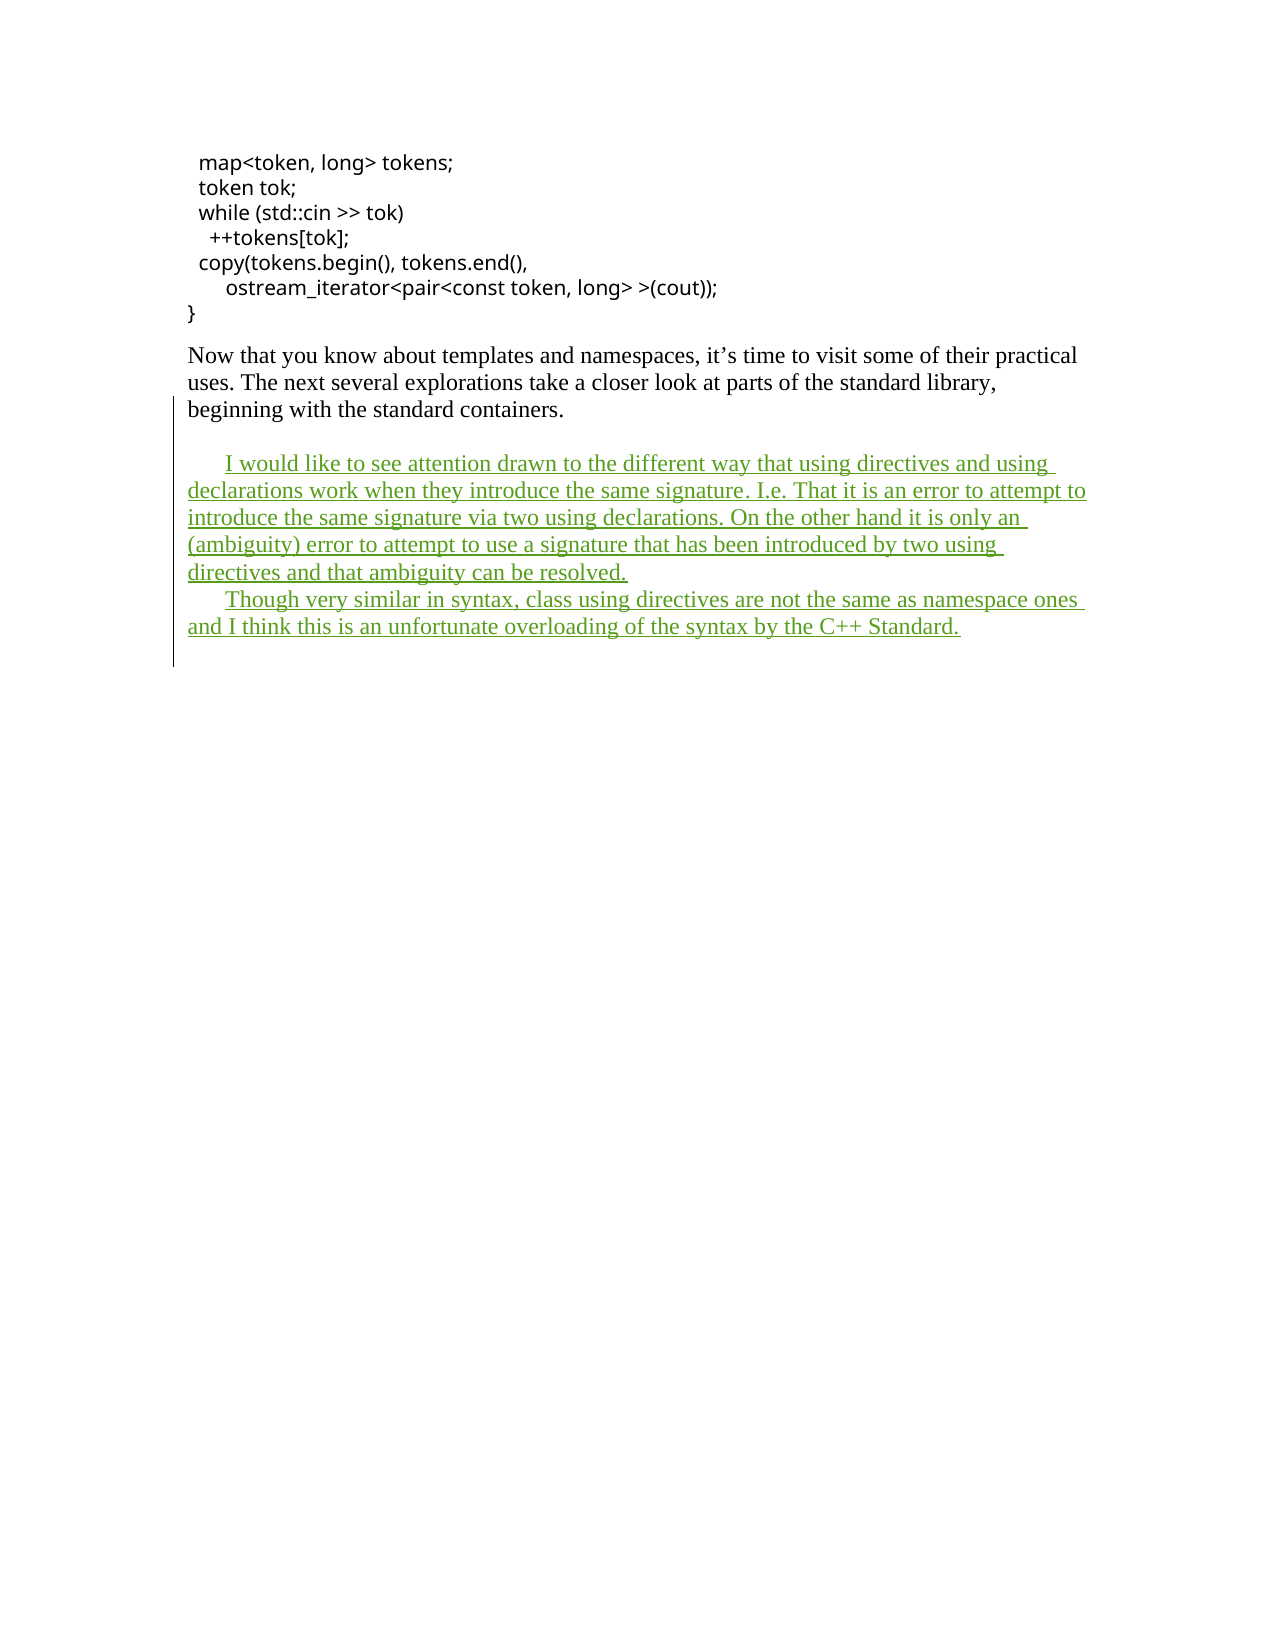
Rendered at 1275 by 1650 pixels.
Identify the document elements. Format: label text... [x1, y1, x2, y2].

text while (std::cin >> tok) [187, 200, 1072, 225]
text } [187, 300, 1072, 325]
text introduce the same signature via two using declarations. On the other hand it is only an (ambiguity) error to attempt to use a signature that has been introduced by two using directives and that ambiguity can be resolved. [187, 501, 1087, 585]
text token tok; [187, 175, 1072, 200]
text I would like to see attention drawn to the different way that using directives and using declarations work when they introduce the same signature. I.e. That it is an error to attempt to [187, 450, 1087, 500]
text ++tokens[tok]; [187, 225, 1072, 250]
text copy(tokens.begin(), tokens.end(), [187, 250, 1072, 275]
text map<token, long> tokens; [187, 150, 1072, 175]
text Now that you know about templates and namespaces, it’s time to visit some of their practical uses. The next several explorations take a closer look at parts of the standard library, beginning with the standard containers. [187, 342, 1087, 423]
text ostream_iterator<pair<const token, long> >(cout)); [187, 275, 1072, 300]
text Though very similar in syntax, class using directives are not the same as namespace ones and I think this is an unfortunate overloading of the syntax by the C++ Standard. [187, 585, 1087, 639]
